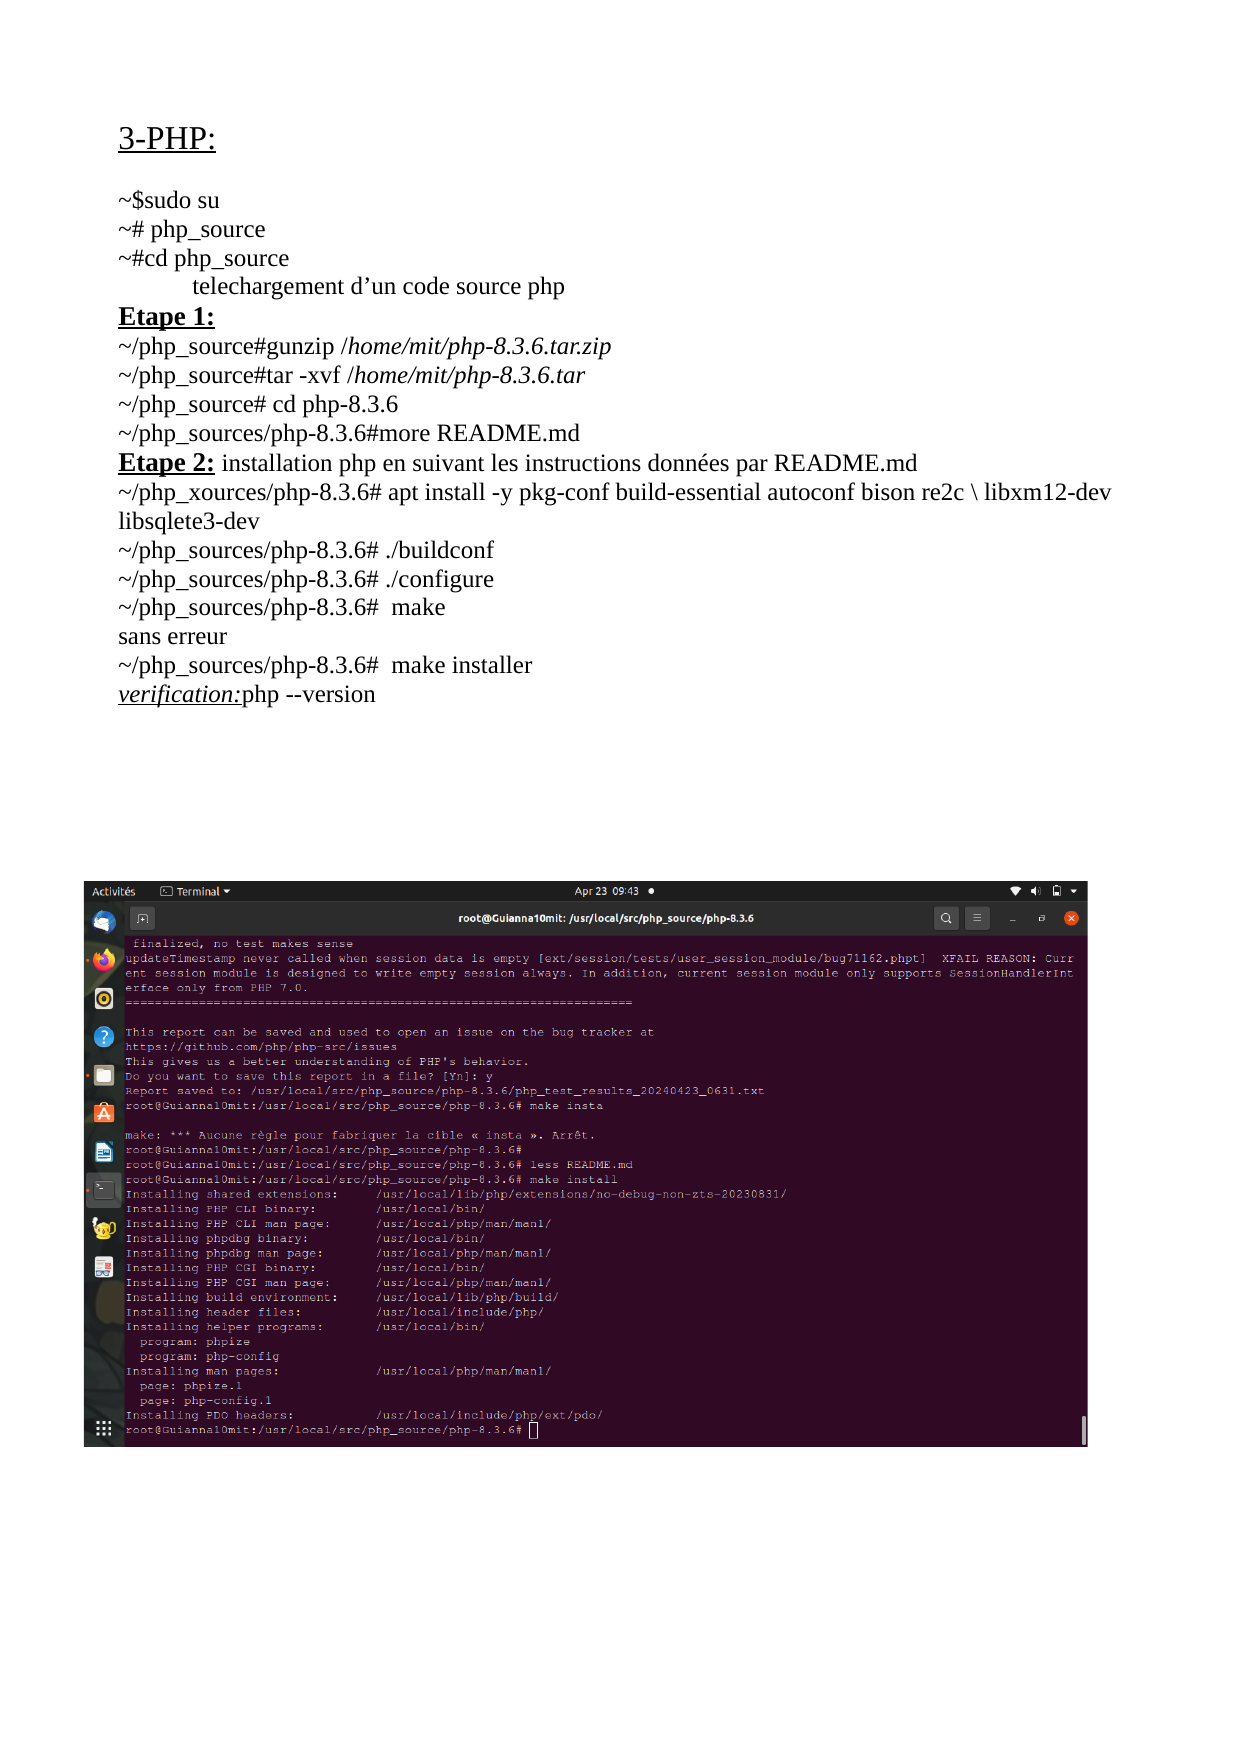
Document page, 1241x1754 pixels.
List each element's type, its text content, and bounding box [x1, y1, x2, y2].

picture [83, 881, 1088, 1447]
text ~$sudo su [118, 185, 1122, 214]
text sans erreur [118, 621, 1122, 650]
text ~/php_sources/php-8.3.6# ./buildconf [118, 535, 1122, 564]
text verification:php --version [118, 679, 1122, 707]
text Etape 1: [118, 300, 1122, 331]
text ~/php_sources/php-8.3.6# ./configure [118, 564, 1122, 592]
text ~/php_sources/php-8.3.6# make installer [118, 650, 1122, 679]
text ~/php_source# cd php-8.3.6 [118, 389, 1122, 418]
text ~/php_source#tar -xvf /home/mit/php-8.3.6.tar [118, 360, 1122, 389]
text ~/php_sources/php-8.3.6# make [118, 592, 1122, 621]
text ~/php_sources/php-8.3.6#more README.md [118, 418, 1122, 446]
text ~/php_source#gunzip /home/mit/php-8.3.6.tar.zip [118, 331, 1122, 360]
text ~/php_xources/php-8.3.6# apt install -y pkg-conf build-essential autoconf bison re2c \ libxm12-dev libsqlete3-dev [118, 477, 1122, 535]
text 3-PHP: [118, 118, 1122, 156]
text ~#cd php_source [118, 243, 1122, 271]
text ~# php_source [118, 214, 1122, 243]
text Etape 2: installation php en suivant les instructions données par README.md [118, 446, 1122, 477]
text telechargement d’un code source php [118, 271, 1122, 300]
